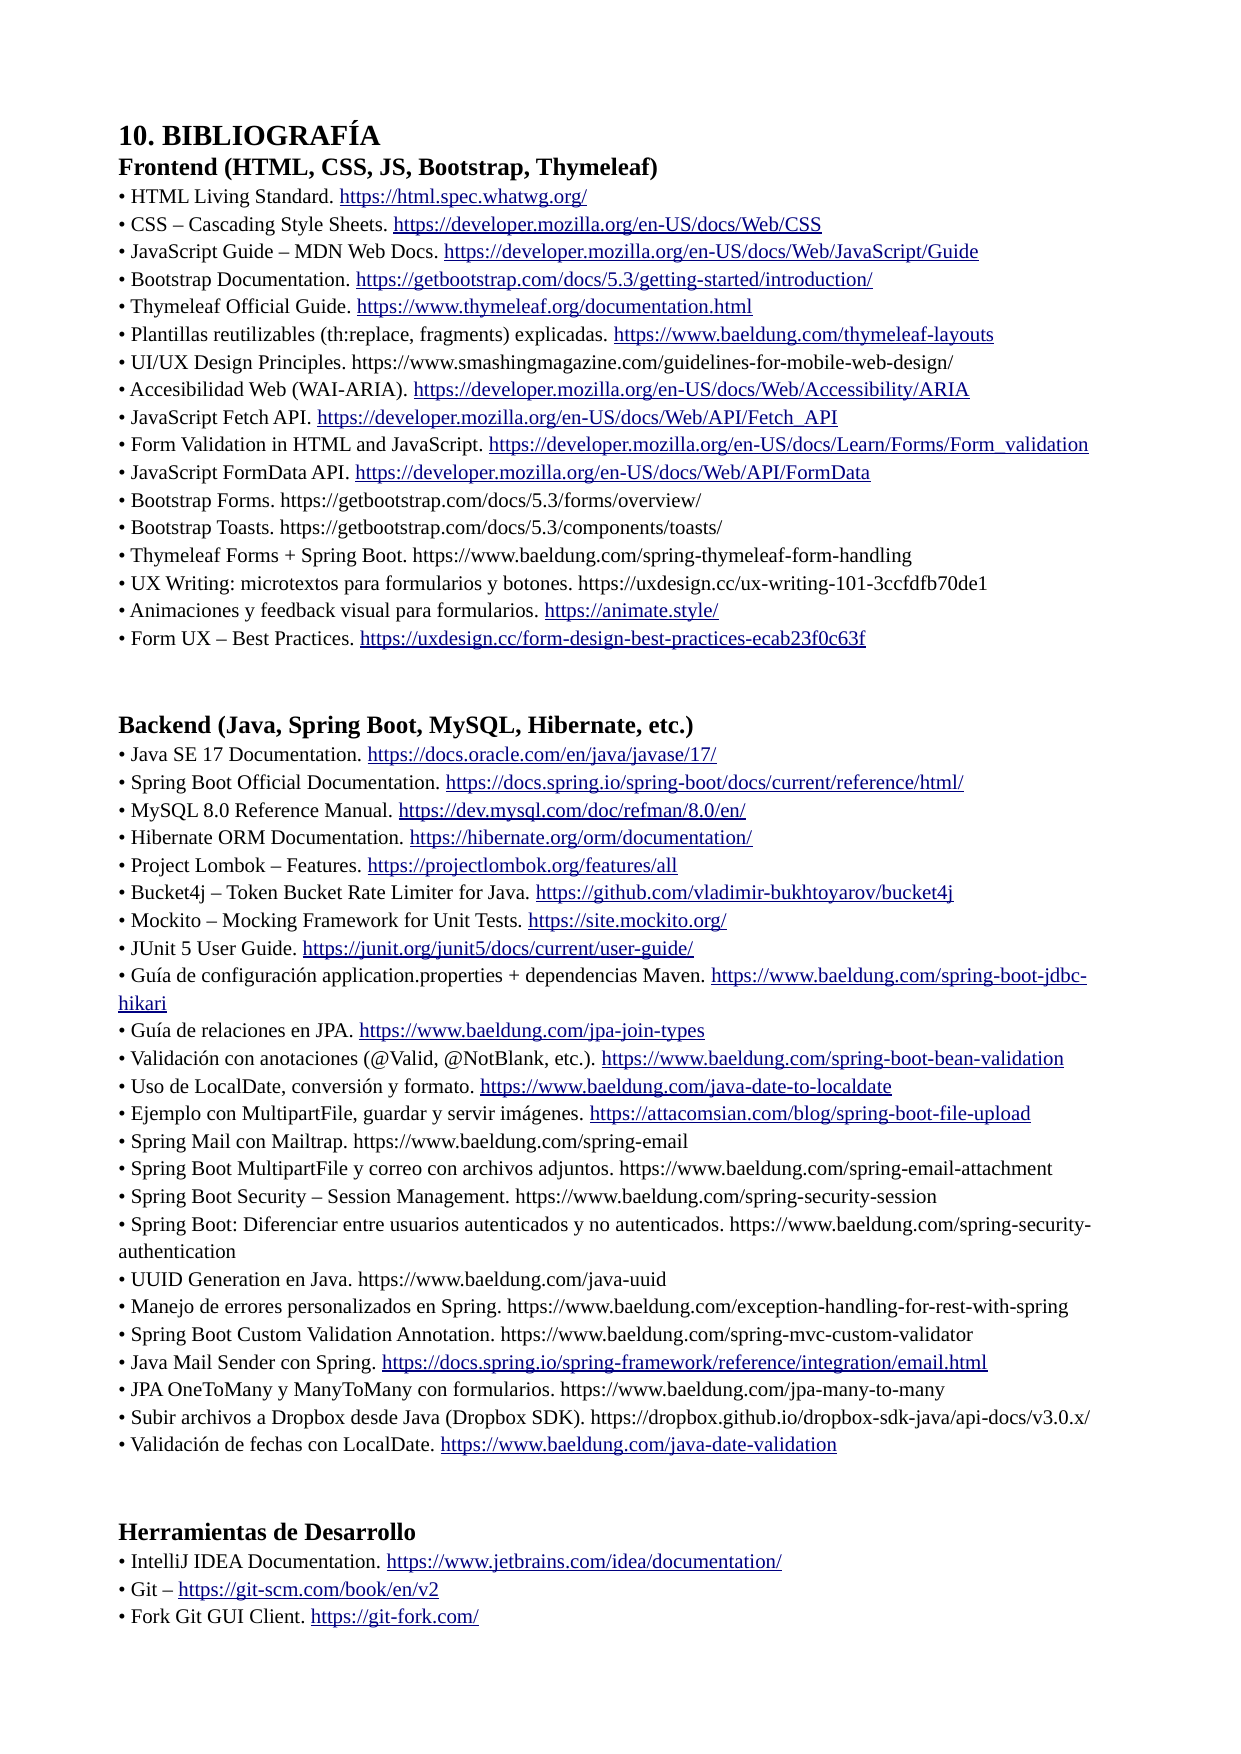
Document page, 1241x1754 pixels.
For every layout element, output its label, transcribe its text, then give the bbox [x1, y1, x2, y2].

subtitle 10. BIBLIOGRAFÍA [118, 118, 1122, 152]
text Frontend (HTML, CSS, JS, Bootstrap, Thymeleaf) • HTML Living Standard. https://html.spec.whatwg.org/ • CSS – Cascading Style Sheets. https://developer.mozilla.org/en-US/docs/Web/CSS • JavaScript Guide – MDN Web Docs. https://developer.mozilla.org/en-US/docs/Web/JavaScript/Guide • Bootstrap Documentation. https://getbootstrap.com/docs/5.3/getting-started/introduction/ • Thymeleaf Official Guide. https://www.thymeleaf.org/documentation.html • Plantillas reutilizables (th:replace, fragments) explicadas. https://www.baeldung.com/thymeleaf-layouts • UI/UX Design Principles. https://www.smashingmagazine.com/guidelines-for-mobile-web-design/ • Accesibilidad Web (WAI-ARIA). https://developer.mozilla.org/en-US/docs/Web/Accessibility/ARIA • JavaScript Fetch API. https://developer.mozilla.org/en-US/docs/Web/API/Fetch_API • Form Validation in HTML and JavaScript. https://developer.mozilla.org/en-US/docs/Learn/Forms/Form_validation • JavaScript FormData API. https://developer.mozilla.org/en-US/docs/Web/API/FormData • Bootstrap Forms. https://getbootstrap.com/docs/5.3/forms/overview/ • Bootstrap Toasts. https://getbootstrap.com/docs/5.3/components/toasts/ • Thymeleaf Forms + Spring Boot. https://www.baeldung.com/spring-thymeleaf-form-handling • UX Writing: microtextos para formularios y botones. https://uxdesign.cc/ux-writing-101-3ccfdfb70de1 • Animaciones y feedback visual para formularios. https://animate.style/ • Form UX – Best Practices. https://uxdesign.cc/form-design-best-practices-ecab23f0c63f [118, 152, 1122, 650]
text Backend (Java, Spring Boot, MySQL, Hibernate, etc.) • Java SE 17 Documentation. https://docs.oracle.com/en/java/javase/17/ • Spring Boot Official Documentation. https://docs.spring.io/spring-boot/docs/current/reference/html/ • MySQL 8.0 Reference Manual. https://dev.mysql.com/doc/refman/8.0/en/ • Hibernate ORM Documentation. https://hibernate.org/orm/documentation/ • Project Lombok – Features. https://projectlombok.org/features/all • Bucket4j – Token Bucket Rate Limiter for Java. https://github.com/vladimir-bukhtoyarov/bucket4j • Mockito – Mocking Framework for Unit Tests. https://site.mockito.org/ • JUnit 5 User Guide. https://junit.org/junit5/docs/current/user-guide/ • Guía de configuración application.properties + dependencias Maven. https://www.baeldung.com/spring-boot-jdbc-hikari • Guía de relaciones en JPA. https://www.baeldung.com/jpa-join-types • Validación con anotaciones (@Valid, @NotBlank, etc.). https://www.baeldung.com/spring-boot-bean-validation • Uso de LocalDate, conversión y formato. https://www.baeldung.com/java-date-to-localdate • Ejemplo con MultipartFile, guardar y servir imágenes. https://attacomsian.com/blog/spring-boot-file-upload • Spring Mail con Mailtrap. https://www.baeldung.com/spring-email • Spring Boot MultipartFile y correo con archivos adjuntos. https://www.baeldung.com/spring-email-attachment • Spring Boot Security – Session Management. https://www.baeldung.com/spring-security-session • Spring Boot: Diferenciar entre usuarios autenticados y no autenticados. https://www.baeldung.com/spring-security-authentication • UUID Generation en Java. https://www.baeldung.com/java-uuid • Manejo de errores personalizados en Spring. https://www.baeldung.com/exception-handling-for-rest-with-spring • Spring Boot Custom Validation Annotation. https://www.baeldung.com/spring-mvc-custom-validator • Java Mail Sender con Spring. https://docs.spring.io/spring-framework/reference/integration/email.html • JPA OneToMany y ManyToMany con formularios. https://www.baeldung.com/jpa-many-to-many • Subir archivos a Dropbox desde Java (Dropbox SDK). https://dropbox.github.io/dropbox-sdk-java/api-docs/v3.0.x/ • Validación de fechas con LocalDate. https://www.baeldung.com/java-date-validation [118, 710, 1122, 1456]
text Herramientas de Desarrollo • IntelliJ IDEA Documentation. https://www.jetbrains.com/idea/documentation/ • Git – https://git-scm.com/book/en/v2 • Fork Git GUI Client. https://git-fork.com/ [118, 1517, 1122, 1628]
